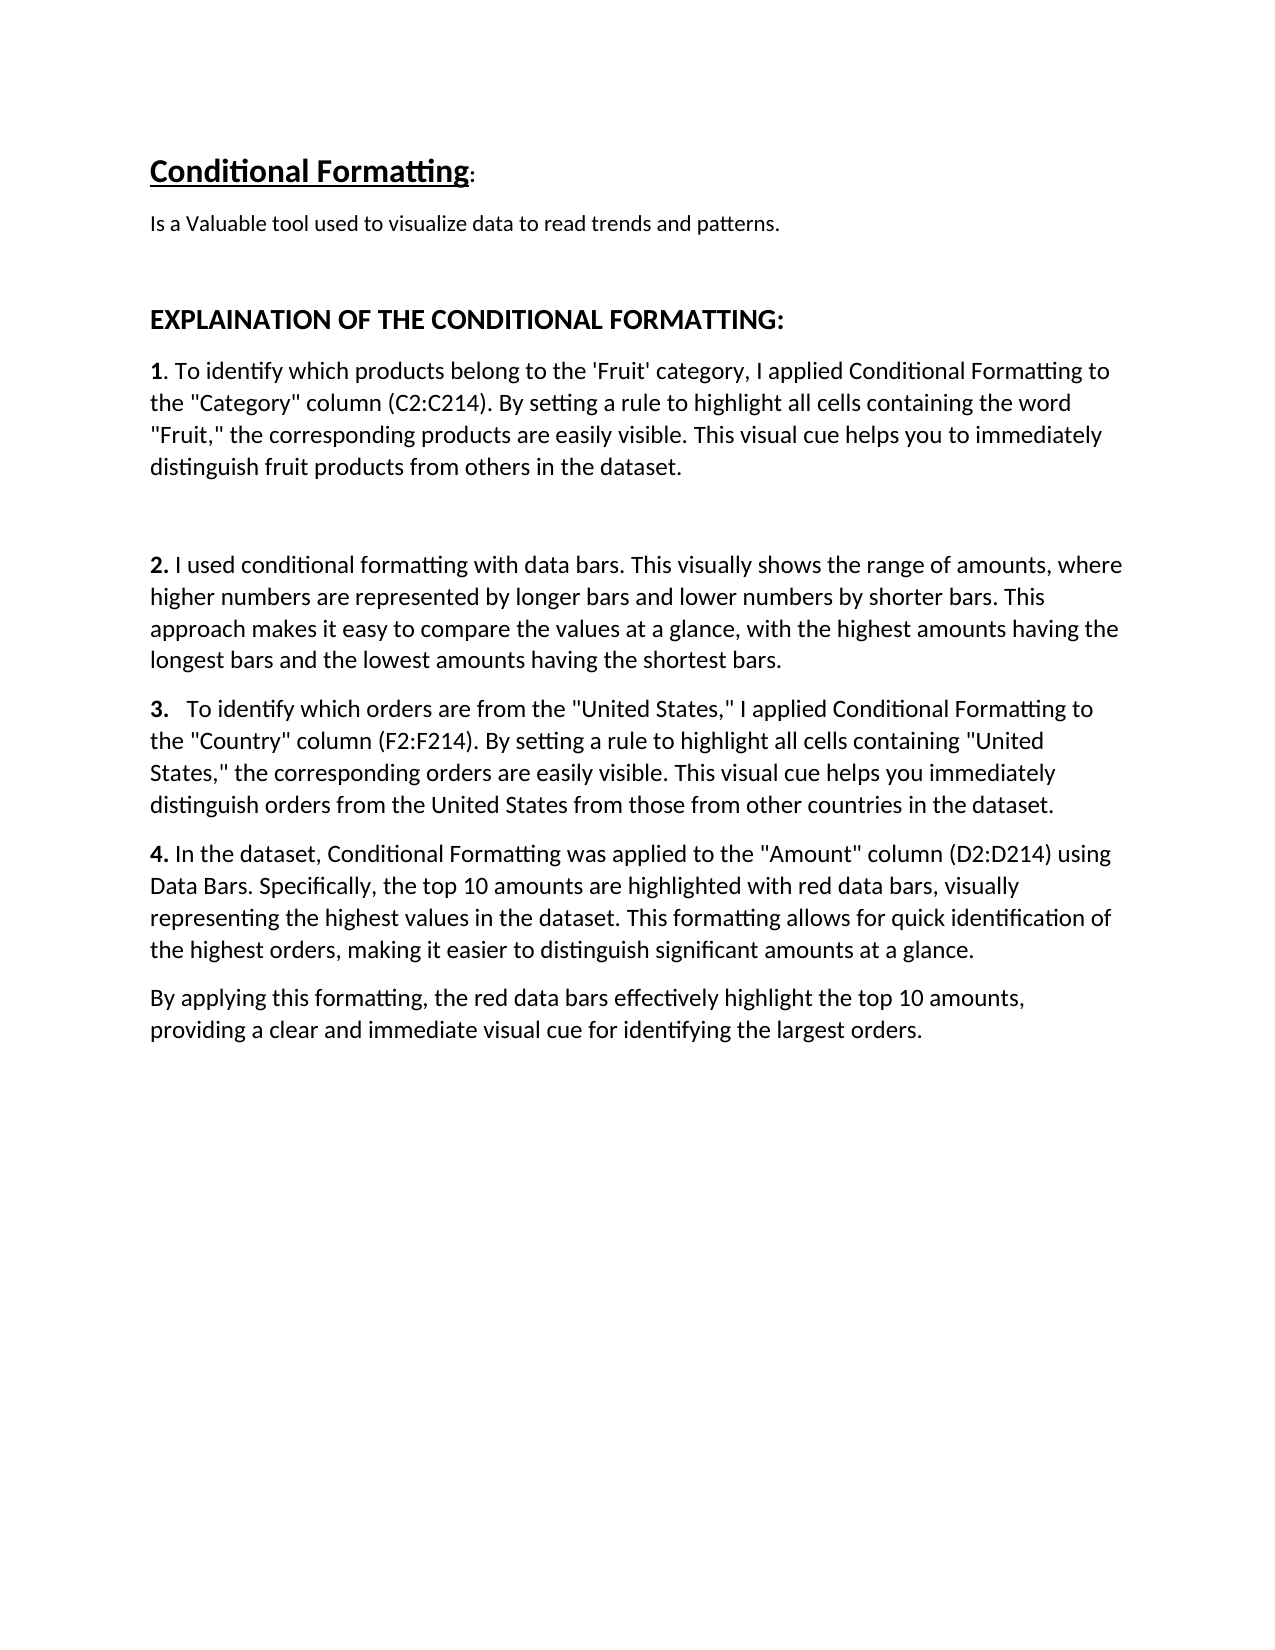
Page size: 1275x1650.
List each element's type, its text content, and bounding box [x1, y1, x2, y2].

text Conditional Formatting: [150, 150, 1125, 191]
text 2. I used conditional formatting with data bars. This visually shows the range of amounts, where higher numbers are represented by longer bars and lower numbers by shorter bars. This approach makes it easy to compare the values at a glance, with the highest amounts having the longest bars and the lowest amounts having the shortest bars. [150, 549, 1125, 675]
text EXPLAINATION OF THE CONDITIONAL FORMATTING: [150, 301, 1125, 337]
text 1. To identify which products belong to the 'Fruit' category, I applied Conditional Formatting to the "Category" column (C2:C214). By setting a rule to highlight all cells containing the word "Fruit," the corresponding products are easily visible. This visual cue helps you to immediately distinguish fruit products from others in the dataset. [150, 356, 1125, 482]
text Is a Valuable tool used to visualize data to read trends and patterns. [150, 209, 1125, 237]
text 4. In the dataset, Conditional Formatting was applied to the "Amount" column (D2:D214) using Data Bars. Specifically, the top 10 amounts are highlighted with red data bars, visually representing the highest values in the dataset. This formatting allows for quick identification of the highest orders, making it easier to distinguish significant amounts at a glance. [150, 838, 1125, 964]
text 3. To identify which orders are from the "United States," I applied Conditional Formatting to the "Country" column (F2:F214). By setting a rule to highlight all cells containing "United States," the corresponding orders are easily visible. This visual cue helps you immediately distinguish orders from the United States from those from other countries in the dataset. [150, 693, 1125, 820]
text By applying this formatting, the red data bars effectively highlight the top 10 amounts, providing a clear and immediate visual cue for identifying the largest orders. [150, 982, 1125, 1045]
